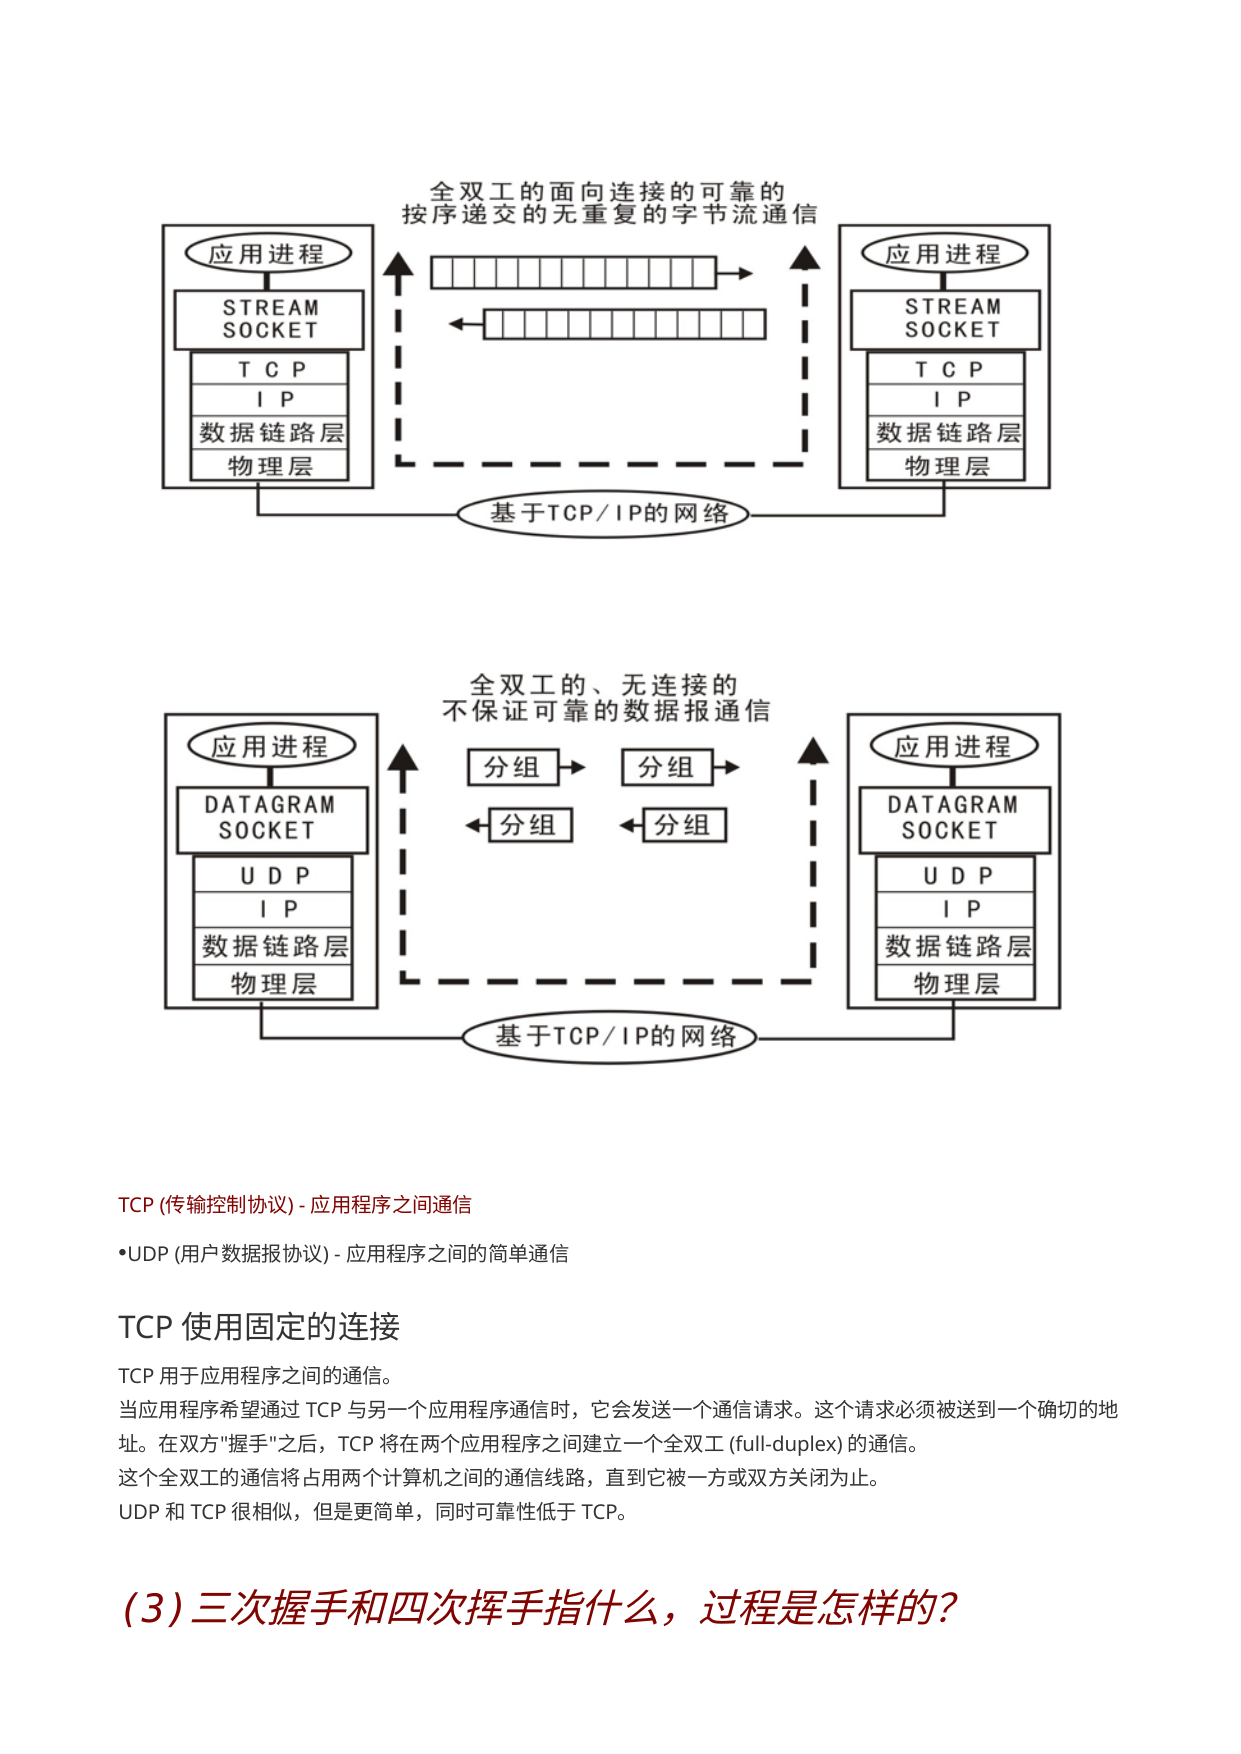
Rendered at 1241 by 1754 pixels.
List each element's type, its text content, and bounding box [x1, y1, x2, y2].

picture [118, 645, 1123, 1119]
list UDP (用户数据报协议) - 应用程序之间的简单通信 [118, 1238, 1122, 1267]
text 当应用程序希望通过 TCP 与另一个应用程序通信时，它会发送一个通信请求。这个请求必须被送到一个确切的地址。在双方"握手"之后，TCP 将在两个应用程序之间建立一个全双工 (full-duplex) 的通信。 [118, 1394, 1122, 1458]
text UDP 和 TCP 很相似，但是更简单，同时可靠性低于 TCP。 [118, 1496, 1122, 1525]
text 这个全双工的通信将占用两个计算机之间的通信线路，直到它被一方或双方关闭为止。 [118, 1462, 1122, 1491]
text (3)三次握手和四次挥手指什么，过程是怎样的？ [118, 1577, 1122, 1634]
text TCP (传输控制协议) - 应用程序之间通信 [118, 1189, 1122, 1219]
text TCP 用于应用程序之间的通信。 [118, 1360, 1122, 1390]
subtitle TCP 使用固定的连接 [118, 1302, 1122, 1348]
picture [118, 118, 1123, 598]
